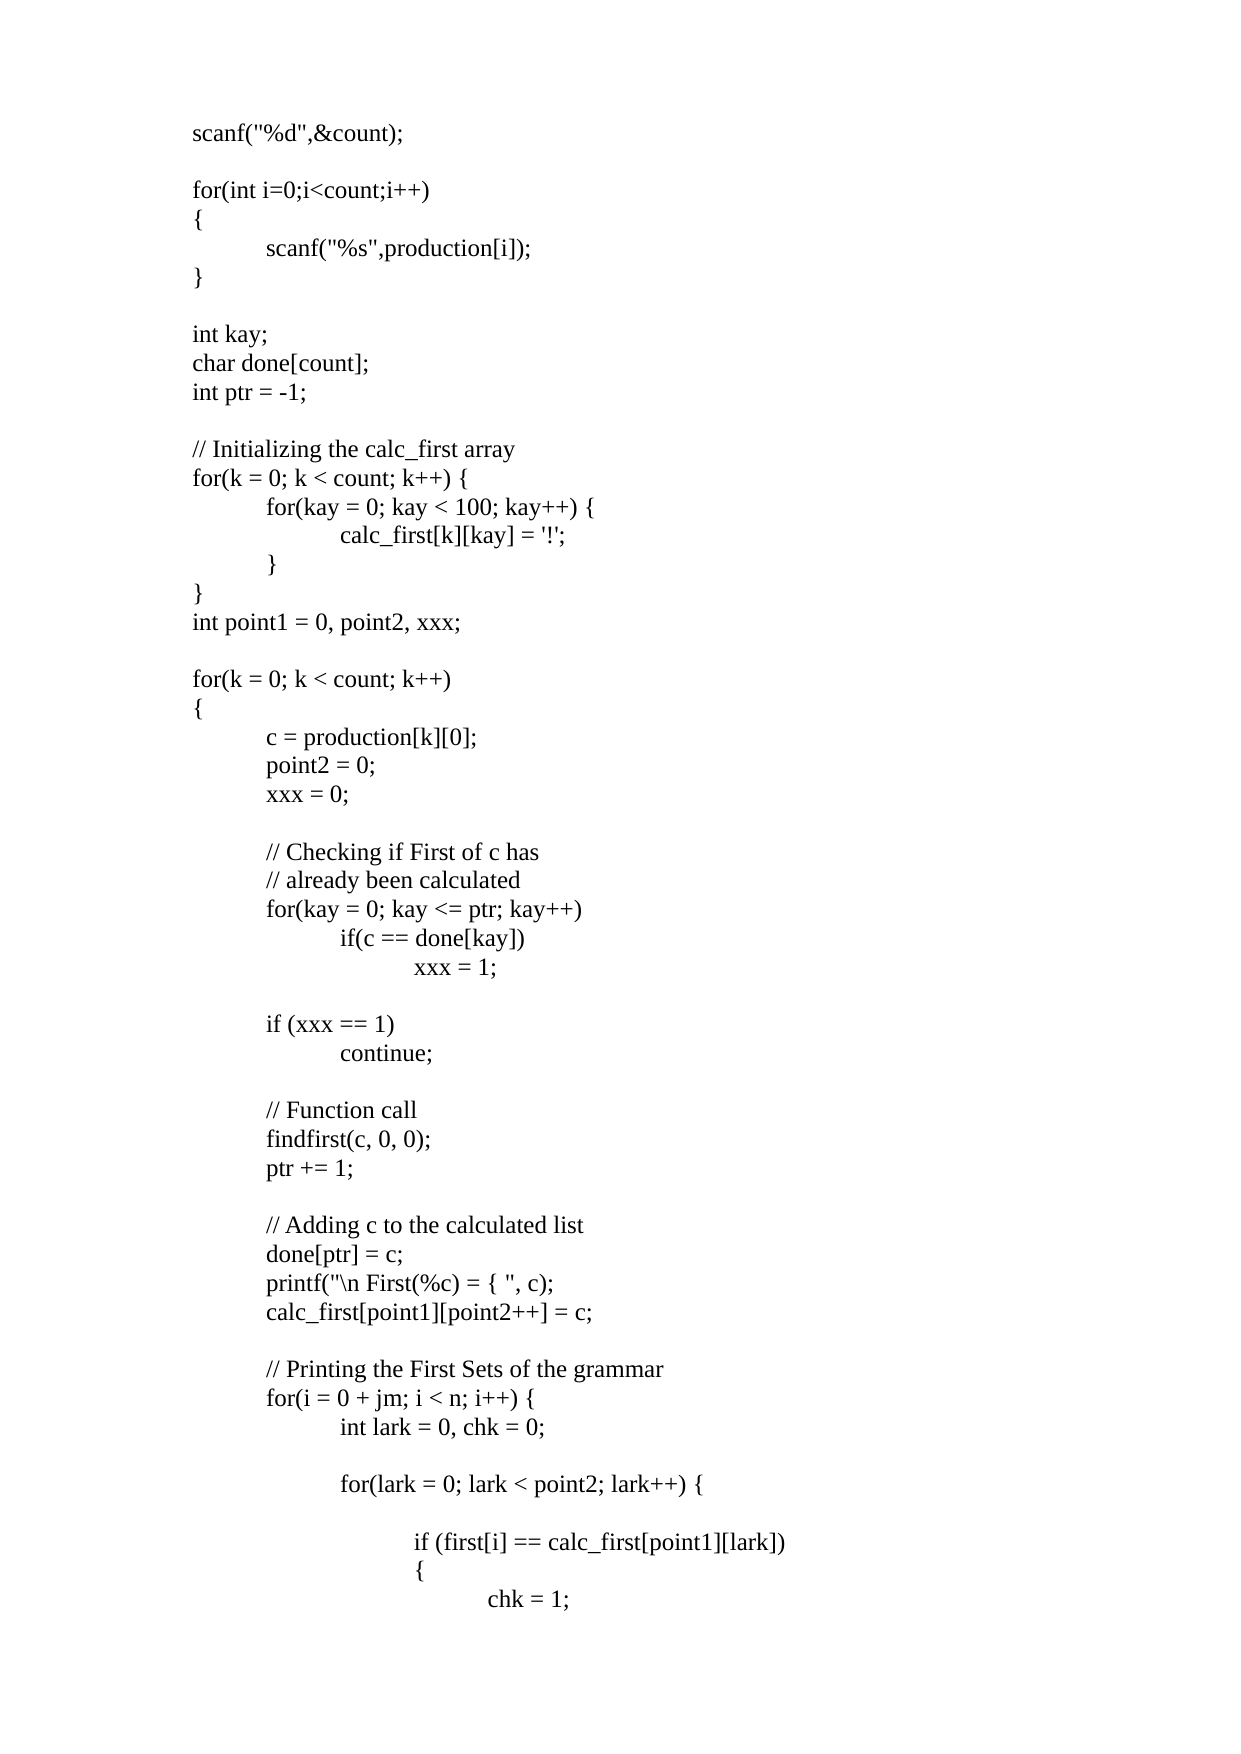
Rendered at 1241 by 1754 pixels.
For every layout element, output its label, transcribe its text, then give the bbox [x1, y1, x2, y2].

text done[ptr] = c; [118, 1239, 1122, 1268]
text int lark = 0, chk = 0; [118, 1412, 1122, 1441]
text int kay; [118, 319, 1122, 348]
text xxx = 1; [118, 952, 1122, 981]
text } [118, 549, 1122, 578]
text } [118, 262, 1122, 291]
text int point1 = 0, point2, xxx; [118, 607, 1122, 636]
text scanf("%d",&count); [118, 118, 1122, 147]
text ptr += 1; [118, 1153, 1122, 1182]
text // Adding c to the calculated list [118, 1211, 1122, 1239]
text if (xxx == 1) [118, 1009, 1122, 1038]
text char done[count]; [118, 348, 1122, 377]
text for(i = 0 + jm; i < n; i++) { [118, 1383, 1122, 1412]
text continue; [118, 1038, 1122, 1067]
text // Checking if First of c has [118, 837, 1122, 866]
text chk = 1; [118, 1584, 1122, 1613]
text { [118, 204, 1122, 233]
text for(k = 0; k < count; k++) { [118, 463, 1122, 492]
text for(kay = 0; kay < 100; kay++) { [118, 492, 1122, 521]
text calc_first[k][kay] = '!'; [118, 521, 1122, 549]
text point2 = 0; [118, 751, 1122, 779]
text if(c == done[kay]) [118, 923, 1122, 952]
text for(kay = 0; kay <= ptr; kay++) [118, 894, 1122, 923]
text { [118, 693, 1122, 722]
text for(k = 0; k < count; k++) [118, 664, 1122, 693]
text // Printing the First Sets of the grammar [118, 1354, 1122, 1383]
text } [118, 578, 1122, 607]
text calc_first[point1][point2++] = c; [118, 1297, 1122, 1326]
text printf("\n First(%c) = { ", c); [118, 1268, 1122, 1297]
text xxx = 0; [118, 779, 1122, 808]
text for(int i=0;i<count;i++) [118, 176, 1122, 204]
text scanf("%s",production[i]); [118, 233, 1122, 262]
text findfirst(c, 0, 0); [118, 1124, 1122, 1153]
text c = production[k][0]; [118, 722, 1122, 751]
text for(lark = 0; lark < point2; lark++) { [118, 1469, 1122, 1498]
text // already been calculated [118, 866, 1122, 894]
text // Initializing the calc_first array [118, 434, 1122, 463]
text // Function call [118, 1096, 1122, 1124]
text { [118, 1556, 1122, 1584]
text if (first[i] == calc_first[point1][lark]) [118, 1527, 1122, 1556]
text int ptr = -1; [118, 377, 1122, 406]
